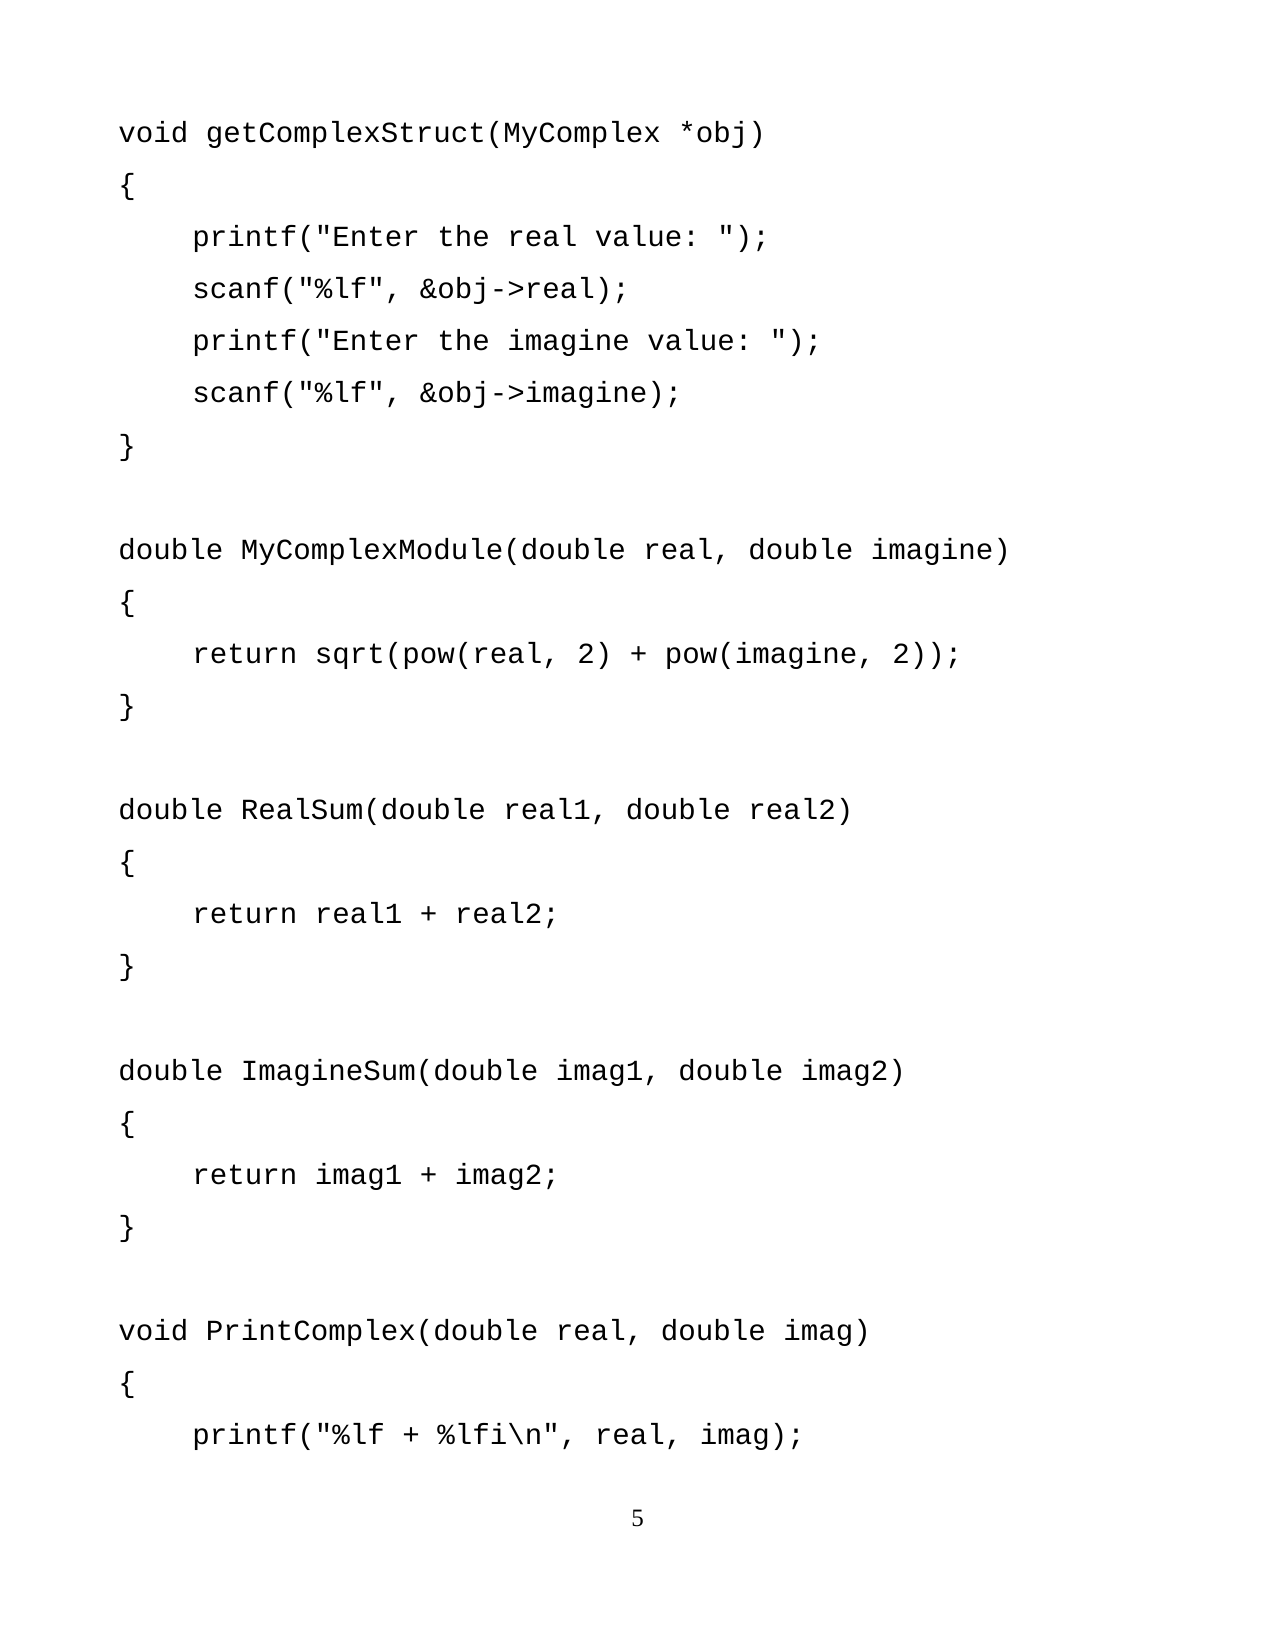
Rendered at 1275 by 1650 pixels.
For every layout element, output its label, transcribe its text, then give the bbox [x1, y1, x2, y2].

text } [118, 1212, 1157, 1245]
text { [118, 587, 1157, 620]
text double MyComplexModule(double real, double imagine) [118, 535, 1157, 568]
text void getComplexStruct(MyComplex *obj) [118, 118, 1157, 151]
text return real1 + real2; [118, 899, 1157, 932]
text double RealSum(double real1, double real2) [118, 795, 1157, 828]
text printf("Enter the imagine value: "); [118, 326, 1157, 359]
text scanf("%lf", &obj->real); [118, 274, 1157, 307]
text double ImagineSum(double imag1, double imag2) [118, 1056, 1157, 1089]
text return imag1 + imag2; [118, 1160, 1157, 1193]
text { [118, 170, 1157, 203]
text { [118, 1368, 1157, 1401]
text { [118, 847, 1157, 880]
text printf("Enter the real value: "); [118, 222, 1157, 255]
text { [118, 1108, 1157, 1141]
text scanf("%lf", &obj->imagine); [118, 378, 1157, 412]
text } [118, 951, 1157, 984]
text void PrintComplex(double real, double imag) [118, 1316, 1157, 1349]
text } [118, 691, 1157, 724]
text return sqrt(pow(real, 2) + pow(imagine, 2)); [118, 639, 1157, 672]
text } [118, 431, 1157, 464]
text printf("%lf + %lfi\n", real, imag); [118, 1420, 1157, 1453]
